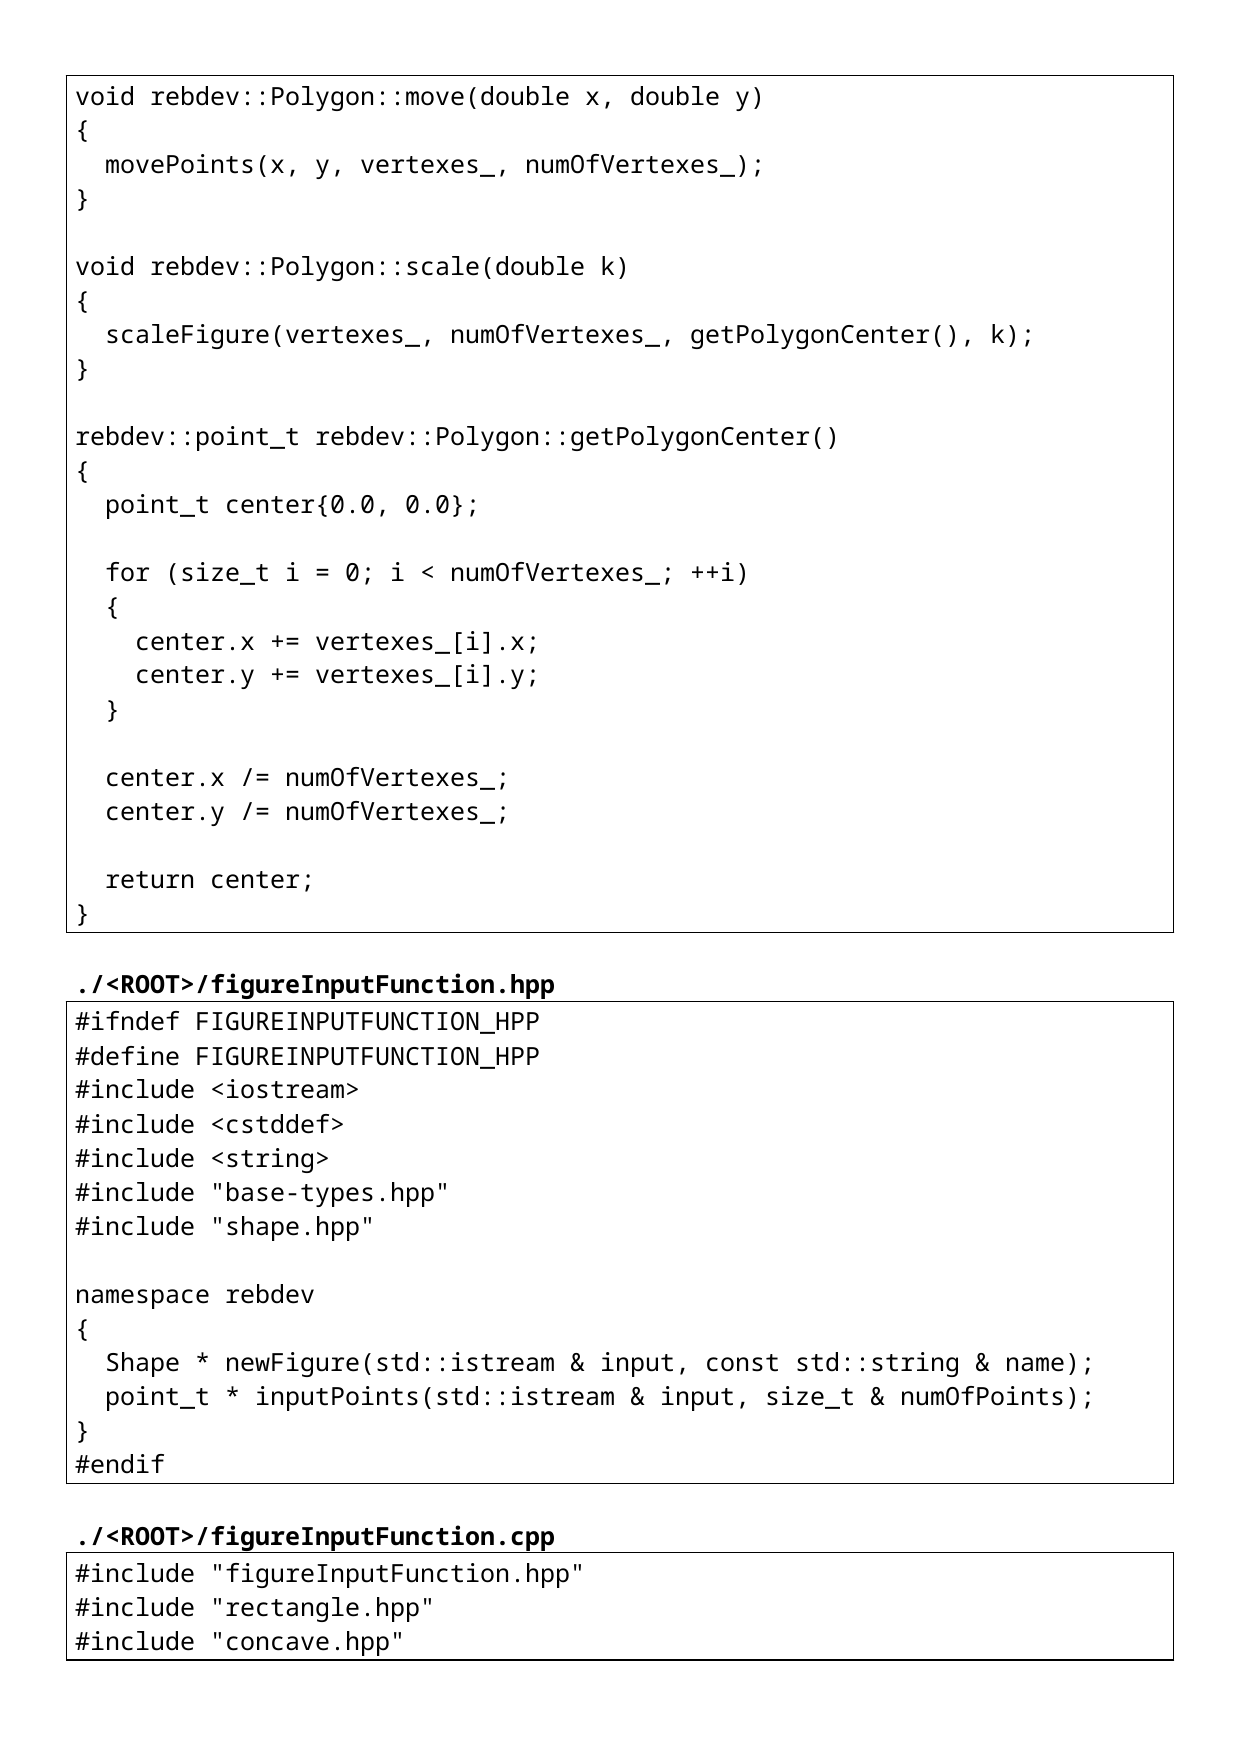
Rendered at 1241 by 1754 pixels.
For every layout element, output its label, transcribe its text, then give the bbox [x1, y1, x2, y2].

text rebdev::point_t rebdev::Polygon::getPolygonCenter() [75, 419, 1165, 453]
text #include "concave.hpp" [67, 1620, 1173, 1659]
text ./<ROOT>/figureInputFunction.hpp [75, 967, 1165, 1001]
text { [75, 453, 1165, 487]
text #include "figureInputFunction.hpp" [67, 1553, 1173, 1589]
text point_t * inputPoints(std::istream & input, size_t & numOfPoints); [75, 1379, 1165, 1413]
text movePoints(x, y, vertexes_, numOfVertexes_); [75, 146, 1165, 180]
text } [67, 892, 1173, 932]
text #include <iostream> [75, 1072, 1165, 1106]
text #include "base-types.hpp" [75, 1174, 1165, 1208]
text #include <cstddef> [75, 1106, 1165, 1140]
text { [75, 112, 1165, 146]
text { [75, 282, 1165, 317]
text center.x += vertexes_[i].x; [75, 623, 1165, 657]
text for (size_t i = 0; i < numOfVertexes_; ++i) [75, 555, 1165, 589]
text #include "shape.hpp" [75, 1208, 1165, 1242]
text center.y /= numOfVertexes_; [75, 793, 1165, 827]
text scaleFigure(vertexes_, numOfVertexes_, getPolygonCenter(), k); [75, 317, 1165, 351]
text #endif [67, 1444, 1173, 1483]
text void rebdev::Polygon::scale(double k) [75, 248, 1165, 282]
text #include <string> [75, 1140, 1165, 1174]
text { [75, 589, 1165, 623]
text point_t center{0.0, 0.0}; [75, 487, 1165, 521]
text } [75, 351, 1165, 385]
text #include "rectangle.hpp" [75, 1589, 1165, 1620]
text center.x /= numOfVertexes_; [75, 759, 1165, 793]
text center.y += vertexes_[i].y; [75, 657, 1165, 691]
text #define FIGUREINPUTFUNCTION_HPP [75, 1038, 1165, 1072]
text #ifndef FIGUREINPUTFUNCTION_HPP [67, 1002, 1173, 1038]
text void rebdev::Polygon::move(double x, double y) [67, 76, 1173, 112]
text ./<ROOT>/figureInputFunction.cpp [75, 1518, 1165, 1552]
text { [75, 1311, 1165, 1345]
text return center; [75, 862, 1165, 892]
text Shape * newFigure(std::istream & input, const std::string & name); [75, 1345, 1165, 1379]
text } [75, 1413, 1165, 1444]
text namespace rebdev [75, 1277, 1165, 1311]
text } [75, 180, 1165, 214]
text } [75, 691, 1165, 725]
